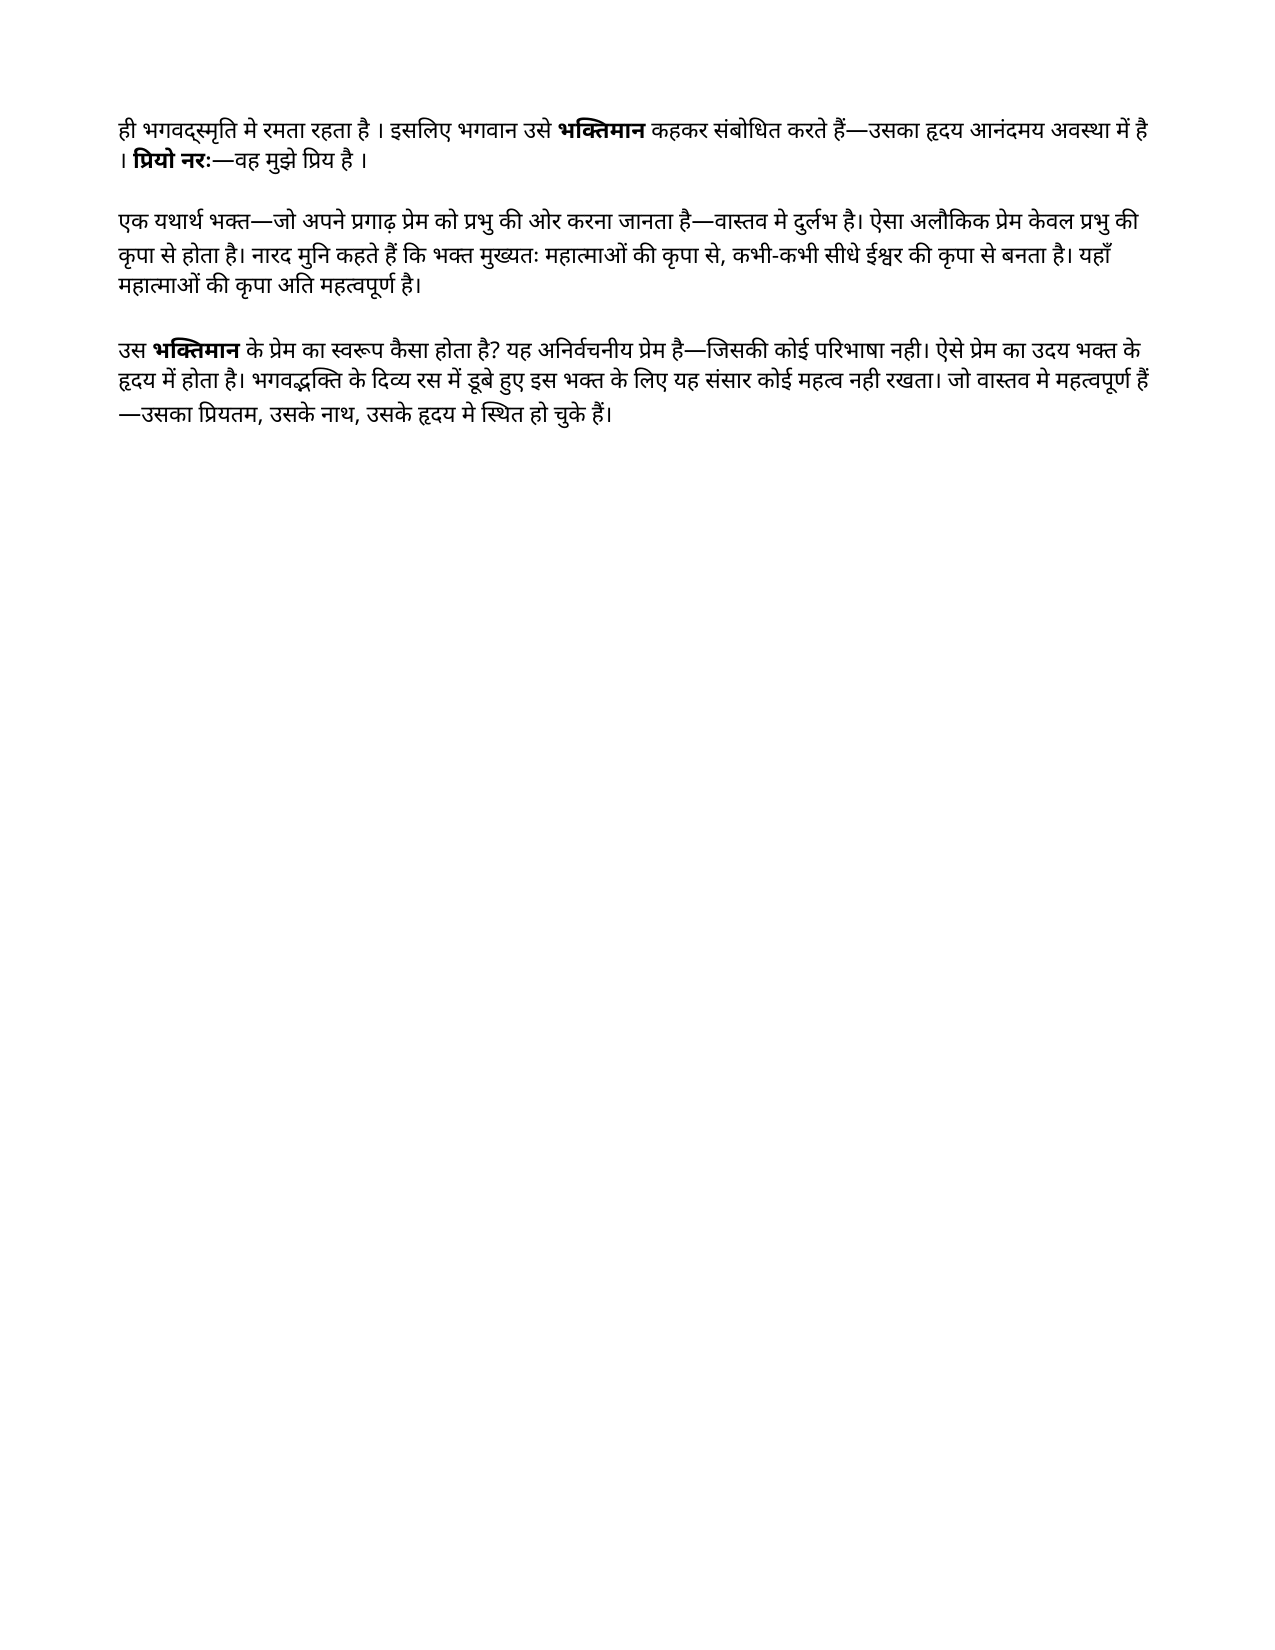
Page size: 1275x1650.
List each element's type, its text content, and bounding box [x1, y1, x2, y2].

text ही भगवद्स्मृति मे रमता रहता है । इसलिए भगवान उसे भक्तिमान कहकर संबोधित करते हैं—उसका हृदय आनंदमय अवस्था में है । प्रियो नरः—वह मुझे प्रिय है । [118, 118, 1157, 178]
text एक यथार्थ भक्त—जो अपने प्रगाढ़ प्रेम को प्रभु की ओर करना जानता है—वास्तव मे दुर्लभ है। ऐसा अलौकिक प्रेम केवल प्रभु की कृपा से होता है। नारद मुनि कहते हैं कि भक्त मुख्यतः महात्माओं की कृपा से, कभी-कभी सीधे ईश्वर की कृपा से बनता है। यहाँ महात्माओं की कृपा अति महत्वपूर्ण है। [118, 209, 1157, 303]
text उस भक्तिमान के प्रेम का स्वरूप कैसा होता है? यह अनिर्वचनीय प्रेम है—जिसकी कोई परिभाषा नही। ऐसे प्रेम का उदय भक्त के हृदय में होता है। भगवद्भक्ति के दिव्य रस में डूबे हुए इस भक्त के लिए यह संसार कोई महत्व नही रखता। जो वास्तव मे महत्वपूर्ण हैं—उसका प्रियतम, उसके नाथ, उसके हृदय मे स्थित हो चुके हैं। [118, 334, 1157, 432]
